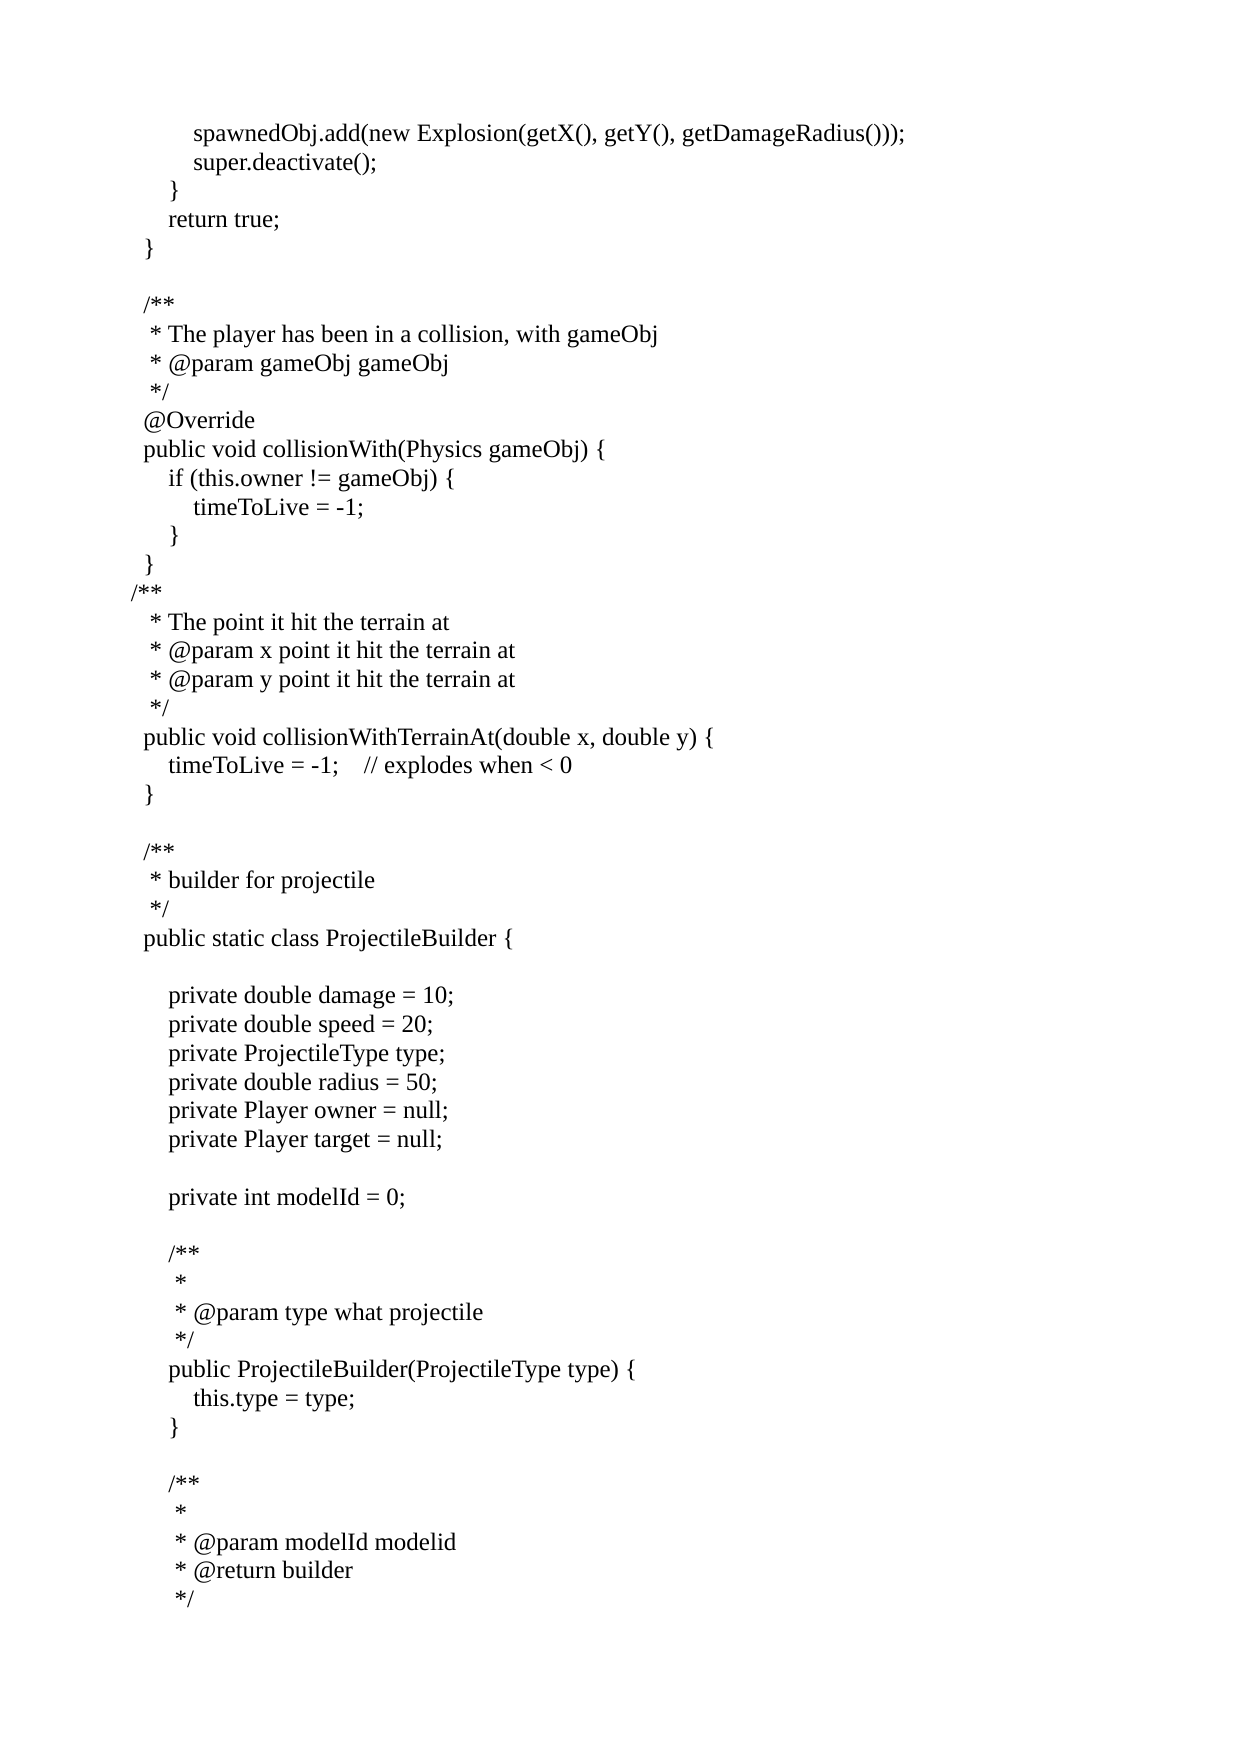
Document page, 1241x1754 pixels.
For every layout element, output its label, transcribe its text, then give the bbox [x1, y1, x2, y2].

text /** [118, 1469, 1122, 1498]
text private double damage = 10; [118, 981, 1122, 1009]
text spawnedObj.add(new Explosion(getX(), getY(), getDamageRadius())); [118, 118, 1122, 147]
text } [118, 1412, 1122, 1441]
text timeToLive = -1; // explodes when < 0 [118, 751, 1122, 779]
text * [118, 1498, 1122, 1527]
text * @param type what projectile [118, 1297, 1122, 1326]
text this.type = type; [118, 1383, 1122, 1412]
text timeToLive = -1; [118, 492, 1122, 521]
text } [118, 521, 1122, 549]
text * [118, 1268, 1122, 1297]
text * @return builder [118, 1556, 1122, 1584]
text */ [118, 693, 1122, 722]
text private Player owner = null; [118, 1096, 1122, 1124]
text public void collisionWithTerrainAt(double x, double y) { [118, 722, 1122, 751]
text public void collisionWith(Physics gameObj) { [118, 434, 1122, 463]
text /** [118, 837, 1122, 866]
text * The point it hit the terrain at [118, 607, 1122, 636]
text * @param modelId modelid [118, 1527, 1122, 1556]
text } [118, 779, 1122, 808]
text */ [118, 894, 1122, 923]
text private double radius = 50; [118, 1067, 1122, 1096]
text * @param y point it hit the terrain at [118, 664, 1122, 693]
text return true; [118, 204, 1122, 233]
text private int modelId = 0; [118, 1182, 1122, 1211]
text */ [118, 1584, 1122, 1613]
text private ProjectileType type; [118, 1038, 1122, 1067]
text /** [118, 578, 1122, 607]
text } [118, 549, 1122, 578]
text /** [118, 1239, 1122, 1268]
text private Player target = null; [118, 1124, 1122, 1153]
text if (this.owner != gameObj) { [118, 463, 1122, 492]
text */ [118, 377, 1122, 406]
text private double speed = 20; [118, 1009, 1122, 1038]
text * The player has been in a collision, with gameObj [118, 319, 1122, 348]
text * @param x point it hit the terrain at [118, 636, 1122, 664]
text super.deactivate(); [118, 147, 1122, 176]
text } [118, 233, 1122, 262]
text /** [118, 291, 1122, 319]
text public ProjectileBuilder(ProjectileType type) { [118, 1354, 1122, 1383]
text * builder for projectile [118, 866, 1122, 894]
text @Override [118, 406, 1122, 434]
text } [118, 176, 1122, 204]
text */ [118, 1326, 1122, 1354]
text public static class ProjectileBuilder { [118, 923, 1122, 952]
text * @param gameObj gameObj [118, 348, 1122, 377]
